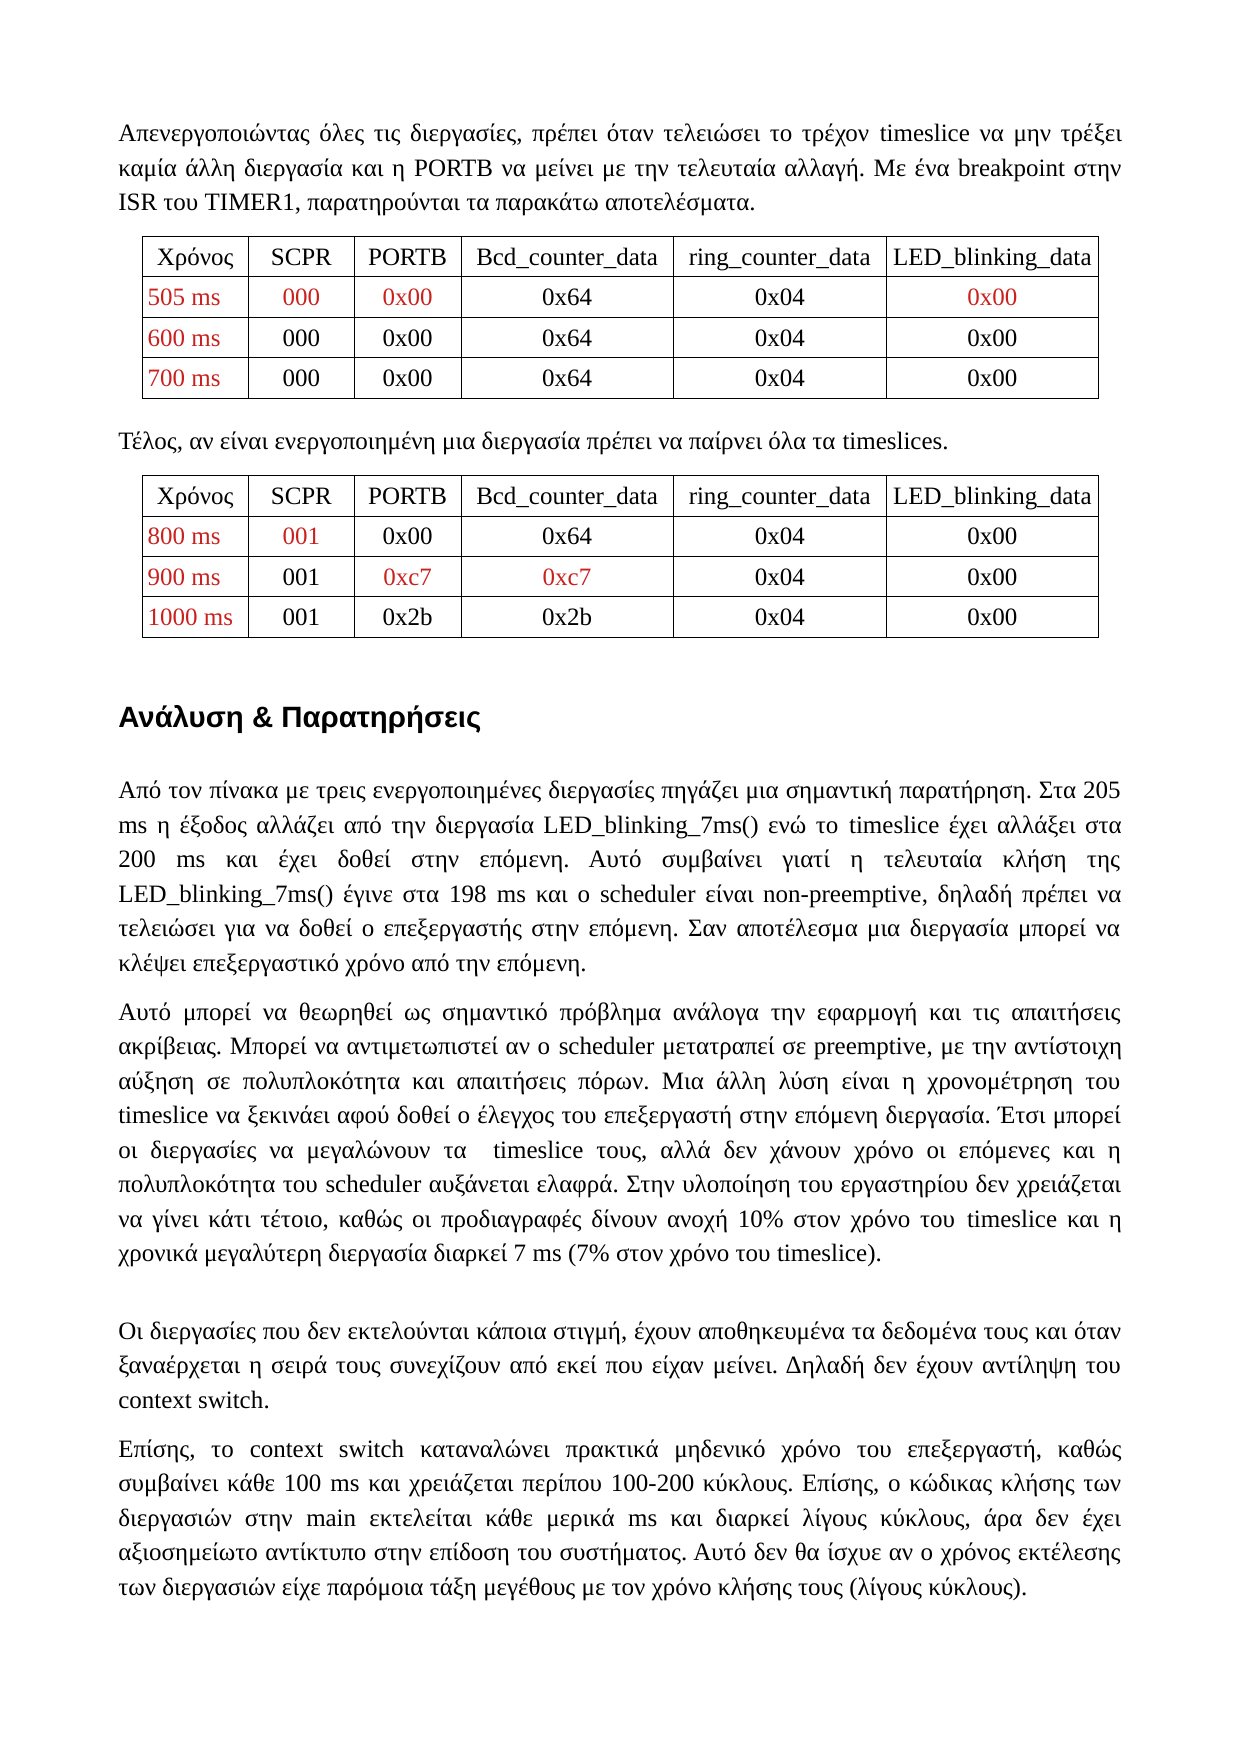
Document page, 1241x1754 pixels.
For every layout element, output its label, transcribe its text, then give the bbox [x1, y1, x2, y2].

table_cell 0x2b [462, 597, 673, 637]
table_cell 0x64 [462, 277, 673, 317]
table_header PORTB [355, 237, 461, 276]
table_cell 0x64 [462, 358, 673, 397]
table_cell 001 [249, 557, 354, 596]
table_header SCPR [249, 237, 354, 276]
table_cell 001 [249, 517, 354, 556]
table_header LED_blinking_data [887, 237, 1098, 276]
table_cell 0x64 [462, 517, 673, 556]
table_cell 0x00 [355, 517, 461, 556]
table_header ring_counter_data [674, 237, 886, 276]
table_cell 0x04 [674, 358, 886, 397]
table_cell 0x04 [674, 557, 886, 596]
table_cell 0x04 [674, 517, 886, 556]
table_header Χρόνος [143, 476, 248, 516]
table_cell 900 ms [143, 557, 248, 596]
table_cell 0x04 [674, 597, 886, 637]
table_cell 0x2b [355, 597, 461, 637]
table_cell 0x04 [674, 277, 886, 317]
text Οι διεργασίες που δεν εκτελούνται κάποια στιγμή, έχουν αποθηκευμένα τα δεδομένα τους και όταν ξαναέρχεται η σειρά τους συνεχίζουν από εκεί που είχαν μείνει. Δηλαδή δεν έχουν αντίληψη του context switch. [118, 1316, 1122, 1414]
table_cell 800 ms [143, 517, 248, 556]
table_header Χρόνος [143, 237, 248, 276]
table_header SCPR [249, 476, 354, 516]
text Τέλος, αν είναι ενεργοποιημένη μια διεργασία πρέπει να παίρνει όλα τα timeslices. [118, 426, 1122, 455]
text Από τον πίνακα με τρεις ενεργοποιημένες διεργασίες πηγάζει μια σημαντική παρατήρηση. Στα 205 ms η έξοδος αλλάζει από την διεργασία LED_blinking_7ms() ενώ το timeslice έχει αλλάξει στα 200 ms και έχει δοθεί στην επόμενη. Αυτό συμβαίνει γιατί η τελευταία κλήση της LED_blinking_7ms() έγινε στα 198 ms και ο scheduler είναι non-preemptive, δηλαδή πρέπει να τελειώσει για να δοθεί ο επεξεργαστής στην επόμενη. Σαν αποτέλεσμα μια διεργασία μπορεί να κλέψει επεξεργαστικό χρόνο από την επόμενη. [118, 775, 1122, 976]
table_cell 0x00 [887, 557, 1098, 596]
text Απενεργοποιώντας όλες τις διεργασίες, πρέπει όταν τελειώσει το τρέχον timeslice να μην τρέξει καμία άλλη διεργασία και η PORTB να μείνει με την τελευταία αλλαγή. Με ένα breakpoint στην ISR του TIMER1, παρατηρούνται τα παρακάτω αποτελέσματα. [118, 118, 1122, 216]
table_cell 505 ms [143, 277, 248, 317]
table_cell 0xc7 [355, 557, 461, 596]
table_cell 0x00 [887, 358, 1098, 397]
table_cell 0x00 [355, 277, 461, 317]
table_cell 0x00 [355, 358, 461, 397]
table_header LED_blinking_data [887, 476, 1098, 516]
table_header PORTB [355, 476, 461, 516]
subtitle Ανάλυση & Παρατηρήσεις [118, 700, 1122, 734]
text Αυτό μπορεί να θεωρηθεί ως σημαντικό πρόβλημα ανάλογα την εφαρμογή και τις απαιτήσεις ακρίβειας. Μπορεί να αντιμετωπιστεί αν ο scheduler μετατραπεί σε preemptive, με την αντίστοιχη αύξηση σε πολυπλοκότητα και απαιτήσεις πόρων. Μια άλλη λύση είναι η χρονομέτρηση του timeslice να ξεκινάει αφού δοθεί ο έλεγχος του επεξεργαστή στην επόμενη διεργασία. Έτσι μπορεί οι διεργασίες να μεγαλώνουν τα timeslice τους, αλλά δεν χάνουν χρόνο οι επόμενες και η πολυπλοκότητα του scheduler αυξάνεται ελαφρά. Στην υλοποίηση του εργαστηρίου δεν χρειάζεται να γίνει κάτι τέτοιο, καθώς οι προδιαγραφές δίνουν ανοχή 10% στον χρόνο του timeslice και η χρονικά μεγαλύτερη διεργασία διαρκεί 7 ms (7% στον χρόνο του timeslice). [118, 997, 1122, 1267]
table_cell 0x00 [887, 597, 1098, 637]
table_cell 0x00 [355, 318, 461, 357]
table_cell 000 [249, 358, 354, 397]
table_cell 0x00 [887, 517, 1098, 556]
table_cell 1000 ms [143, 597, 248, 637]
table_cell 700 ms [143, 358, 248, 397]
text Επίσης, το context switch καταναλώνει πρακτικά μηδενικό χρόνο του επεξεργαστή, καθώς συμβαίνει κάθε 100 ms και χρειάζεται περίπου 100-200 κύκλους. Επίσης, ο κώδικας κλήσης των διεργασιών στην main εκτελείται κάθε μερικά ms και διαρκεί λίγους κύκλους, άρα δεν έχει αξιοσημείωτο αντίκτυπο στην επίδοση του συστήματος. Αυτό δεν θα ίσχυε αν ο χρόνος εκτέλεσης των διεργασιών είχε παρόμοια τάξη μεγέθους με τον χρόνο κλήσης τους (λίγους κύκλους). [118, 1434, 1122, 1601]
table_cell 0x00 [887, 318, 1098, 357]
table_cell 0x04 [674, 318, 886, 357]
table_header Bcd_counter_data [462, 237, 673, 276]
table_cell 0x64 [462, 318, 673, 357]
table_header ring_counter_data [674, 476, 886, 516]
table_cell 001 [249, 597, 354, 637]
table_cell 0x00 [887, 277, 1098, 317]
table_cell 000 [249, 277, 354, 317]
table_cell 000 [249, 318, 354, 357]
table_header Bcd_counter_data [462, 476, 673, 516]
table_cell 600 ms [143, 318, 248, 357]
table_cell 0xc7 [462, 557, 673, 596]
